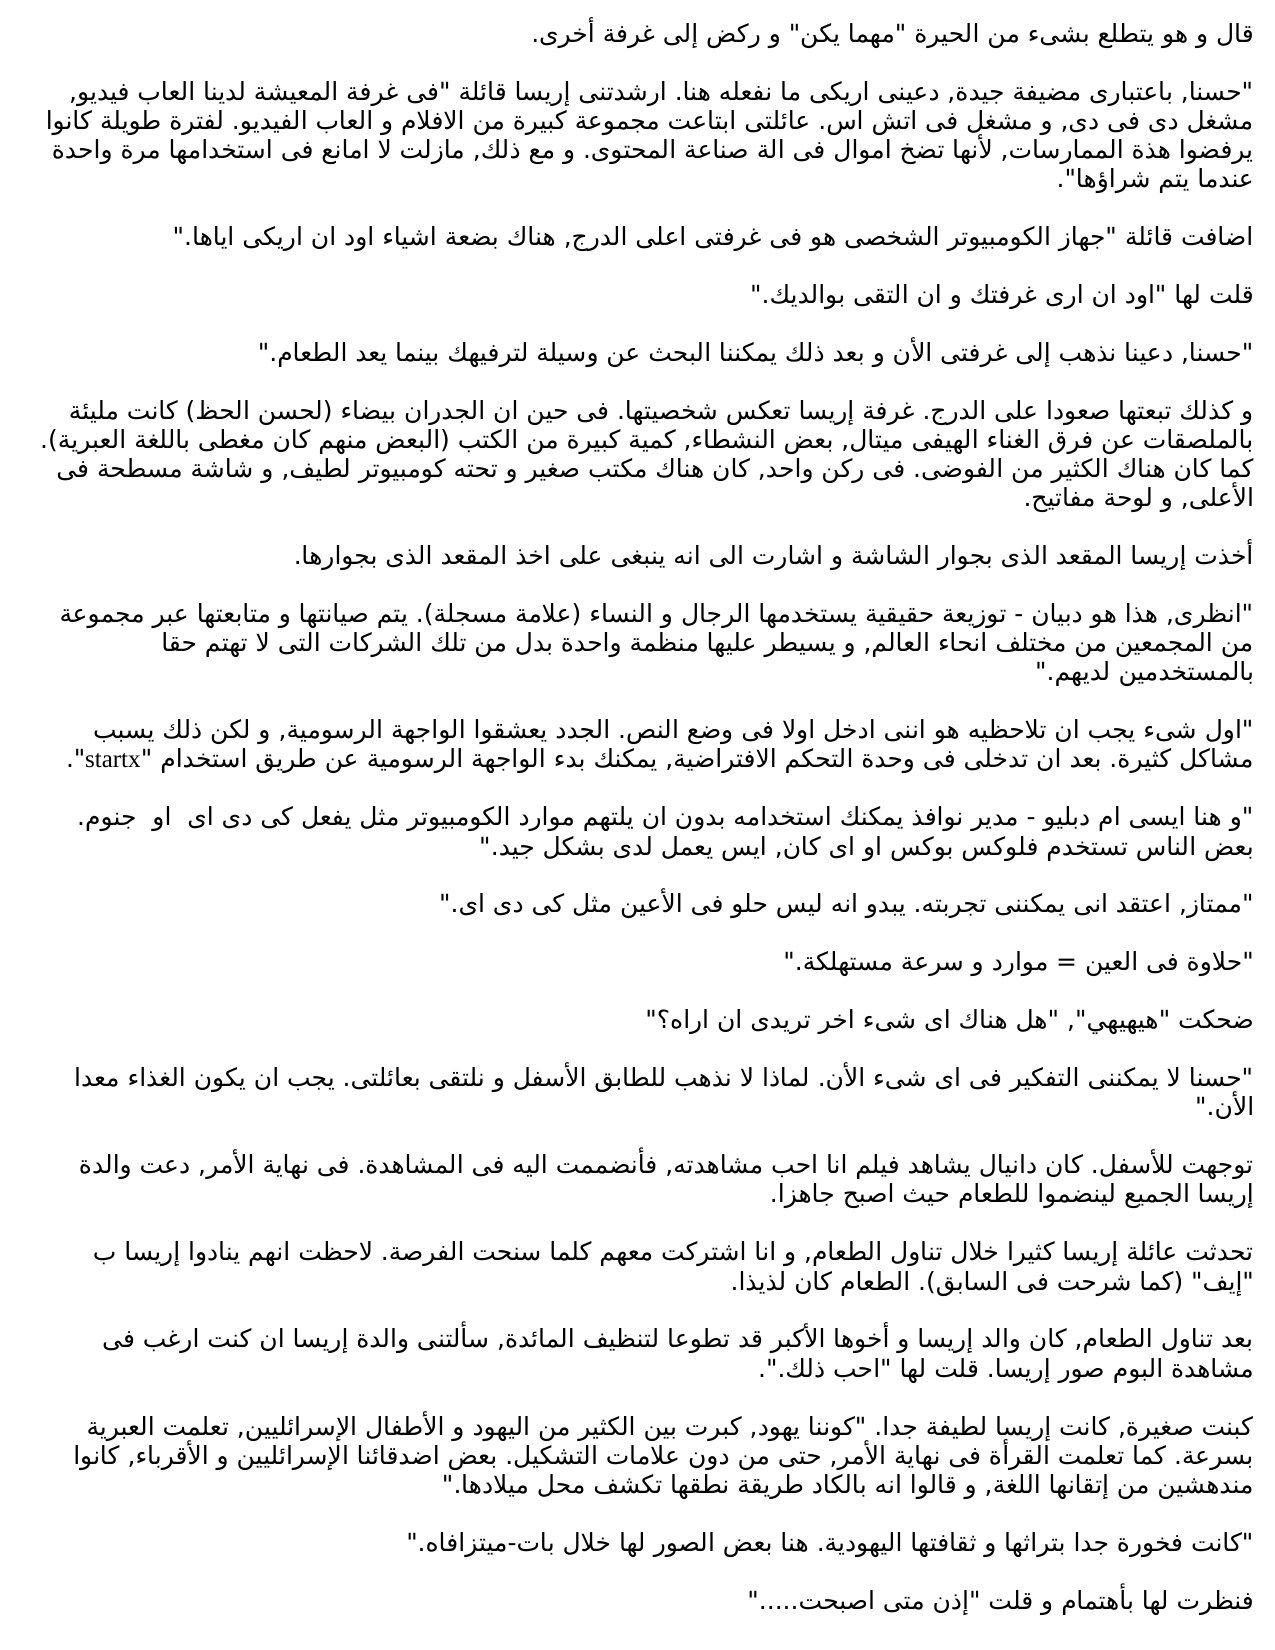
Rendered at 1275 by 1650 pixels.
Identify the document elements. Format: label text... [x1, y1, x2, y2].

text "اول شىء يجب ان تلاحظيه هو اننى ادخل اولا فى وضع النص. الجدد يعشقوا الواجهة الرسومية, و لكن ذلك يسبب مشاكل كثيرة. بعد ان تدخلى فى وحدة التحكم الافتراضية, يمكنك بدء الواجهة الرسومية عن طريق استخدام "startx". [25, 715, 1254, 774]
text "حسنا, دعينا نذهب إلى غرفتى الأن و بعد ذلك يمكننا البحث عن وسيلة لترفيهك بينما يعد الطعام." [25, 338, 1254, 367]
text "انظرى, هذا هو دبيان - توزيعة حقيقية يستخدمها الرجال و النساء (علامة مسجلة). يتم صيانتها و متابعتها عبر مجموعة من المجمعين من مختلف انحاء العالم, و يسيطر عليها منظمة واحدة بدل من تلك الشركات التى لا تهتم حقا بالمستخدمين لديهم." [25, 599, 1254, 687]
text "كانت فخورة جدا بتراثها و ثقافتها اليهودية. هنا بعض الصور لها خلال بات-ميتزافاه." [25, 1528, 1254, 1557]
text فنظرت لها بأهتمام و قلت "إذن متى اصبحت....." [25, 1586, 1254, 1615]
text "ممتاز, اعتقد انى يمكننى تجربته. يبدو انه ليس حلو فى الأعين مثل كى دى اى." [25, 890, 1254, 919]
text اضافت قائلة "جهاز الكومبيوتر الشخصى هو فى غرفتى اعلى الدرج, هناك بضعة اشياء اود ان اريكى اياها." [25, 222, 1254, 251]
text توجهت للأسفل. كان دانيال يشاهد فيلم انا احب مشاهدته, فأنضممت اليه فى المشاهدة. فى نهاية الأمر, دعت والدة إريسا الجميع لينضموا للطعام حيث اصبح جاهزا. [25, 1151, 1254, 1209]
text تحدثت عائلة إريسا كثيرا خلال تناول الطعام, و انا اشتركت معهم كلما سنحت الفرصة. لاحظت انهم ينادوا إريسا ب "إيف" (كما شرحت فى السابق). الطعام كان لذيذا. [25, 1238, 1254, 1296]
text كبنت صغيرة, كانت إريسا لطيفة جدا. "كوننا يهود, كبرت بين الكثير من اليهود و الأطفال الإسرائليين, تعلمت العبرية بسرعة. كما تعلمت القرأة فى نهاية الأمر, حتى من دون علامات التشكيل. بعض اضدقائنا الإسرائليين و الأقرباء, كانوا مندهشين من إتقانها اللغة, و قالوا انه بالكاد طريقة نطقها تكشف محل ميلادها." [25, 1412, 1254, 1499]
text بعد تناول الطعام, كان والد إريسا و أخوها الأكبر قد تطوعا لتنظيف المائدة, سألتنى والدة إريسا ان كنت ارغب فى مشاهدة البوم صور إريسا. قلت لها "احب ذلك.". [25, 1325, 1254, 1383]
text أخذت إريسا المقعد الذى بجوار الشاشة و اشارت الى انه ينبغى على اخذ المقعد الذى بجوارها. [25, 541, 1254, 570]
text "حسنا, باعتبارى مضيفة جيدة, دعينى اريكى ما نفعله هنا. ارشدتنى إريسا قائلة "فى غرفة المعيشة لدينا العاب فيديو, مشغل دى فى دى, و مشغل فى اتش اس. عائلتى ابتاعت مجموعة كبيرة من الافلام و العاب الفيديو. لفترة طويلة كانوا يرفضوا هذة الممارسات, لأنها تضخ اموال فى الة صناعة المحتوى. و مع ذلك, مازلت لا امانع فى استخدامها مرة واحدة عندما يتم شراؤها". [25, 77, 1254, 193]
text "حلاوة فى العين = موارد و سرعة مستهلكة." [25, 948, 1254, 977]
text "و هنا ايسى ام دبليو - مدير نوافذ يمكنك استخدامه بدون ان يلتهم موارد الكومبيوتر مثل يفعل كى دى اى او جنوم. بعض الناس تستخدم فلوكس بوكس او اى كان, ايس يعمل لدى بشكل جيد." [25, 803, 1254, 861]
text "حسنا لا يمكننى التفكير فى اى شىء الأن. لماذا لا نذهب للطابق الأسفل و نلتقى بعائلتى. يجب ان يكون الغذاء معدا الأن." [25, 1063, 1254, 1122]
text ضحكت "هيهيهي", "هل هناك اى شىء اخر تريدى ان اراه؟" [25, 1006, 1254, 1035]
text و كذلك تبعتها صعودا على الدرج. غرفة إريسا تعكس شخصيتها. فى حين ان الجدران بيضاء (لحسن الحظ) كانت مليئة بالملصقات عن فرق الغناء الهيفى ميتال, بعض النشطاء, كمية كبيرة من الكتب (البعض منهم كان مغطى باللغة العبرية). كما كان هناك الكثير من الفوضى. فى ركن واحد, كان هناك مكتب صغير و تحته كومبيوتر لطيف, و شاشة مسطحة فى الأعلى, و لوحة مفاتيح. [25, 396, 1254, 512]
text قال و هو يتطلع بشىء من الحيرة "مهما يكن" و ركض إلى غرفة أخرى. [25, 19, 1254, 48]
text قلت لها "اود ان ارى غرفتك و ان التقى بوالديك." [25, 280, 1254, 309]
